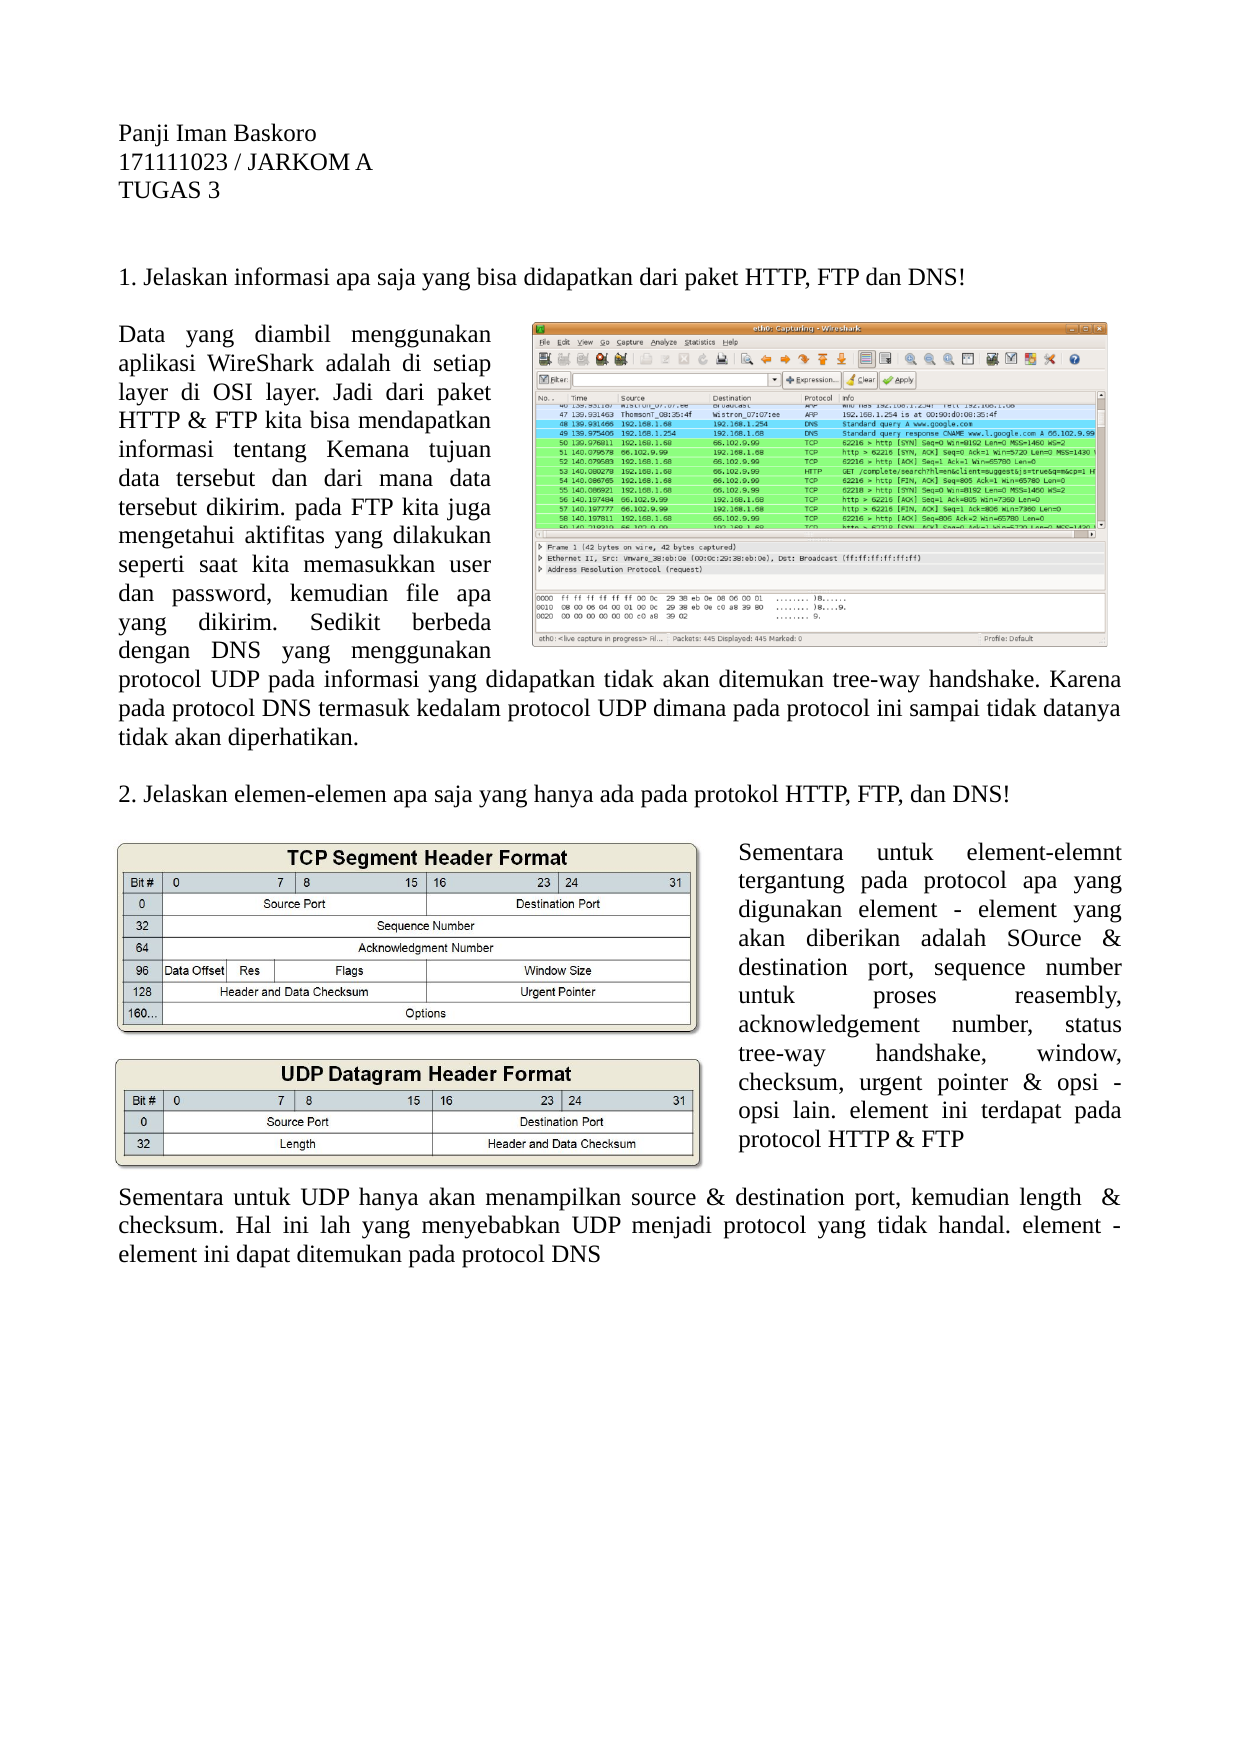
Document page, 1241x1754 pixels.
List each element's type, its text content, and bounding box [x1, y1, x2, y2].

picture [553, 322, 1108, 647]
text Sementara untuk element-elemnt tergantung pada protocol apa yang digunakan element - element yang akan diberikan adalah SOurce & destination port, sequence number untuk proses reasembly, acknowledgement number, status tree-way handshake, window, checksum, urgent pointer & opsi - opsi lain. element ini terdapat pada protocol HTTP & FTP [118, 837, 1122, 1153]
text 1. Jelaskan informasi apa saja yang bisa didapatkan dari paket HTTP, FTP dan DNS! [118, 262, 1122, 291]
text Sementara untuk UDP hanya akan menampilkan source & destination port, kemudian length & checksum. Hal ini lah yang menyebabkan UDP menjadi protocol yang tidak handal. element - element ini dapat ditemukan pada protocol DNS [118, 1182, 1122, 1268]
text 171111023 / JARKOM A [118, 147, 1122, 176]
text Data yang diambil menggunakan aplikasi WireShark adalah di setiap layer di OSI layer. Jadi dari paket HTTP & FTP kita bisa mendapatkan informasi tentang Kemana tujuan data tersebut dan dari mana data tersebut dikirim. pada FTP kita juga mengetahui aktifitas yang dilakukan seperti saat kita memasukkan user dan password, kemudian file apa yang dikirim. Sedikit berbeda dengan DNS yang menggunakan protocol UDP pada informasi yang didapatkan tidak akan ditemukan tree-way handshake. Karena pada protocol DNS termasuk kedalam protocol UDP dimana pada protocol ini sampai tidak datanya tidak akan diperhatikan. [118, 319, 1122, 751]
text Panji Iman Baskoro [118, 118, 1122, 147]
text TUGAS 3 [118, 176, 1122, 204]
text 2. Jelaskan elemen-elemen apa saja yang hanya ada pada protokol HTTP, FTP, dan DNS! [118, 779, 1122, 808]
picture [113, 839, 675, 1171]
